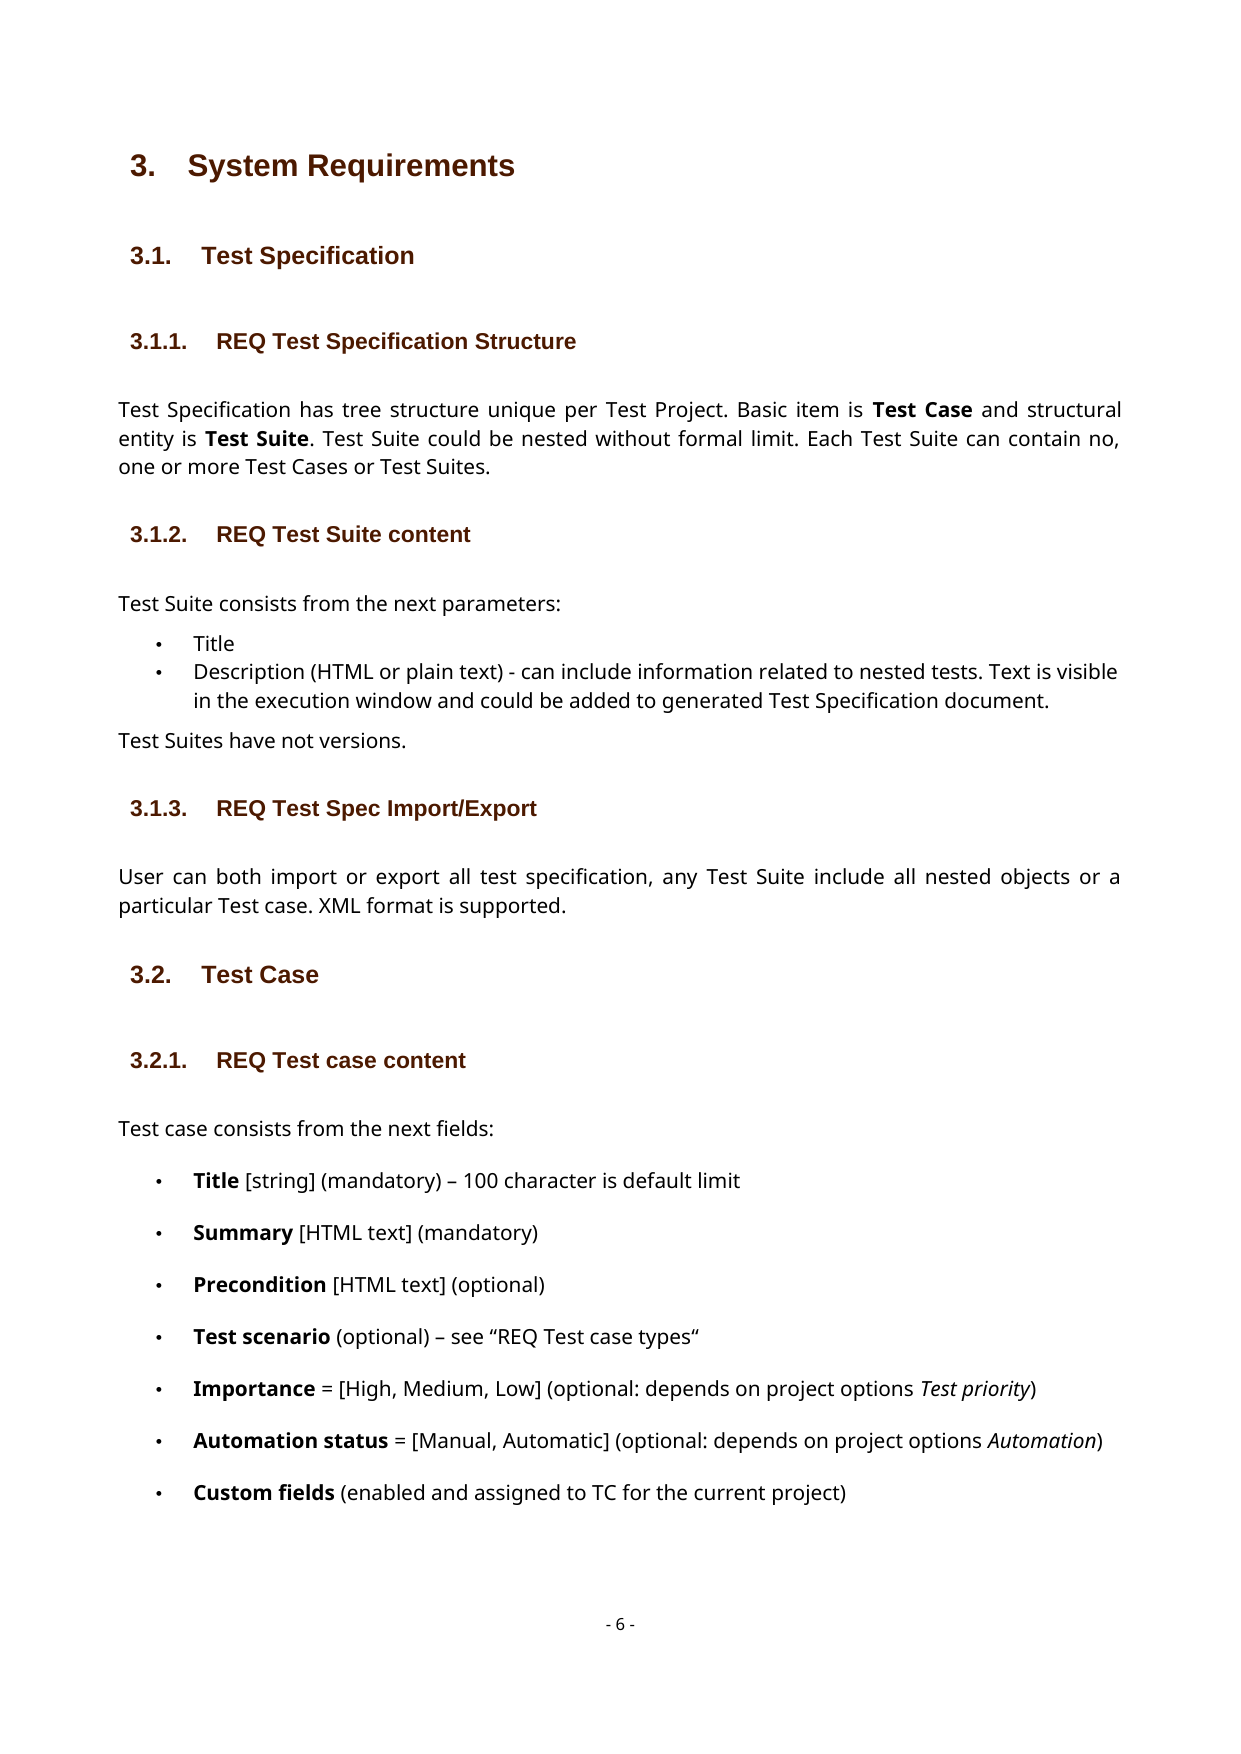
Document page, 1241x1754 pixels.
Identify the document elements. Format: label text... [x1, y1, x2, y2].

list Automation status = [Manual, Automatic] (optional: depends on project options Automation) [156, 1426, 1122, 1455]
list Test scenario (optional) – see “REQ Test case types“ [156, 1322, 1122, 1351]
subtitle System Requirements [130, 148, 1110, 182]
list Summary [HTML text] (mandatory) [156, 1218, 1122, 1247]
list Title [156, 629, 1122, 657]
subtitle Test Case [130, 961, 1110, 988]
text User can both import or export all test specification, any Test Suite include all nested objects or a particular Test case. XML format is supported. [118, 862, 1122, 919]
list Title [string] (mandatory) – 100 character is default limit [156, 1166, 1122, 1195]
list Description (HTML or plain text) - can include information related to nested tests. Text is visible in the execution window and could be added to generated Test Specification document. [156, 657, 1122, 714]
subtitle Test Specification [130, 241, 1110, 269]
subtitle REQ Test Spec Import/Export [130, 796, 1110, 821]
text Test Suite consists from the next parameters: [118, 589, 1122, 617]
subtitle REQ Test Specification Structure [130, 328, 1110, 354]
list Importance = [High, Medium, Low] (optional: depends on project options Test priority) [156, 1374, 1122, 1403]
list Precondition [HTML text] (optional) [156, 1270, 1122, 1299]
subtitle REQ Test case content [130, 1047, 1110, 1073]
text Test case consists from the next fields: [118, 1114, 1122, 1143]
subtitle REQ Test Suite content [130, 522, 1110, 547]
text Test Suites have not versions. [118, 726, 1122, 754]
list Custom fields (enabled and assigned to TC for the current project) [156, 1478, 1122, 1507]
text Test Specification has tree structure unique per Test Project. Basic item is Test Case and structural entity is Test Suite. Test Suite could be nested without formal limit. Each Test Suite can contain no, one or more Test Cases or Test Suites. [118, 395, 1122, 481]
